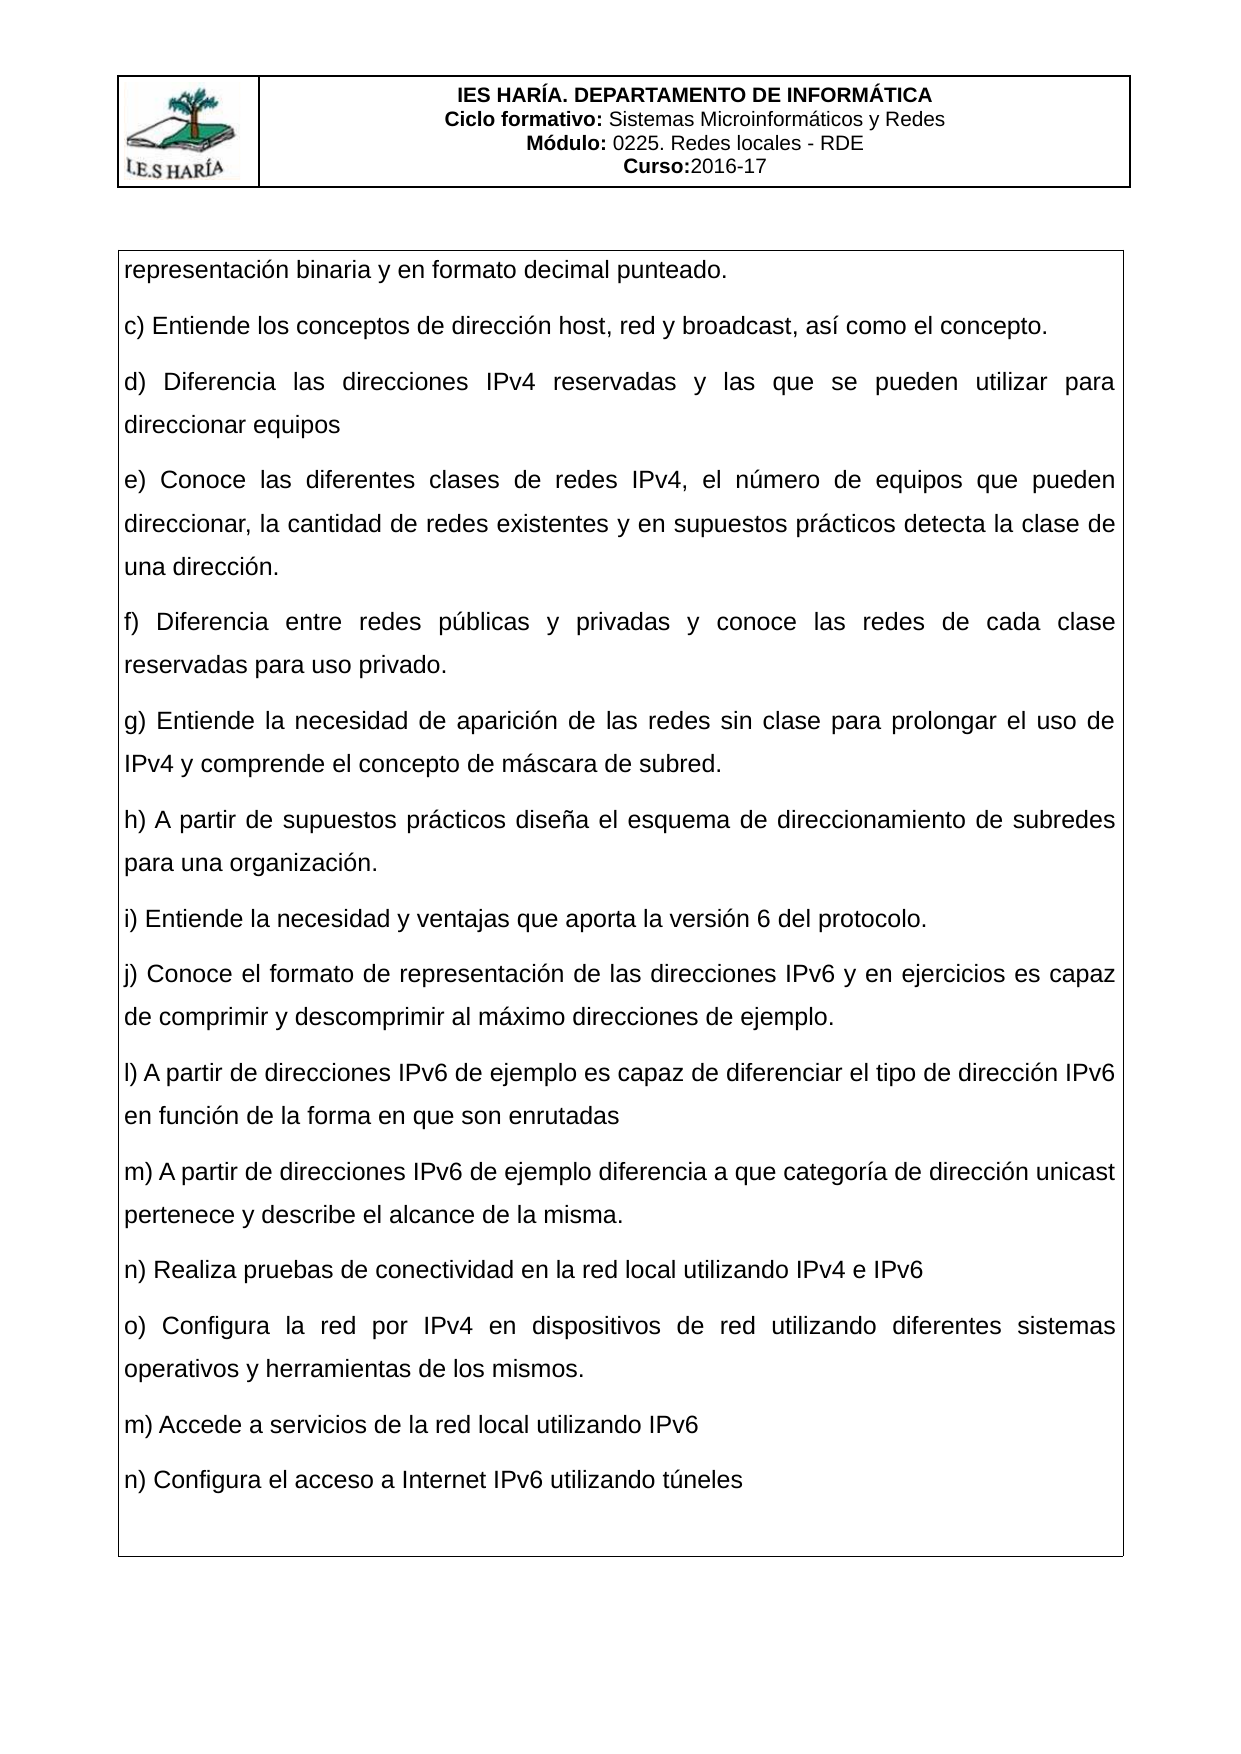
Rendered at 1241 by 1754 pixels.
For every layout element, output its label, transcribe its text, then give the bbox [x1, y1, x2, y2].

picture [123, 82, 241, 180]
table_cell representación binaria y en formato decimal punteado. c) Entiende los conceptos de dirección host, red y broadcast, así como el concepto. d) Diferencia las direcciones IPv4 reservadas y las que se pueden utilizar para direccionar equipos e) Conoce las diferentes clases de redes IPv4, el número de equipos que pueden direccionar, la cantidad de redes existentes y en supuestos prácticos detecta la clase de una dirección. f) Diferencia entre redes públicas y privadas y conoce las redes de cada clase reservadas para uso privado. g) Entiende la necesidad de aparición de las redes sin clase para prolongar el uso de IPv4 y comprende el concepto de máscara de subred. h) A partir de supuestos prácticos diseña el esquema de direccionamiento de subredes para una organización. i) Entiende la necesidad y ventajas que aporta la versión 6 del protocolo. j) Conoce el formato de representación de las direcciones IPv6 y en ejercicios es capaz de comprimir y descomprimir al máximo direcciones de ejemplo. l) A partir de direcciones IPv6 de ejemplo es capaz de diferenciar el tipo de dirección IPv6 en función de la forma en que son enrutadas m) A partir de direcciones IPv6 de ejemplo diferencia a que categoría de dirección unicast pertenece y describe el alcance de la misma. n) Realiza pruebas de conectividad en la red local utilizando IPv4 e IPv6 o) Configura la red por IPv4 en dispositivos de red utilizando diferentes sistemas operativos y herramientas de los mismos. m) Accede a servicios de la red local utilizando IPv6 n) Configura el acceso a Internet IPv6 utilizando túneles [119, 251, 1123, 1556]
